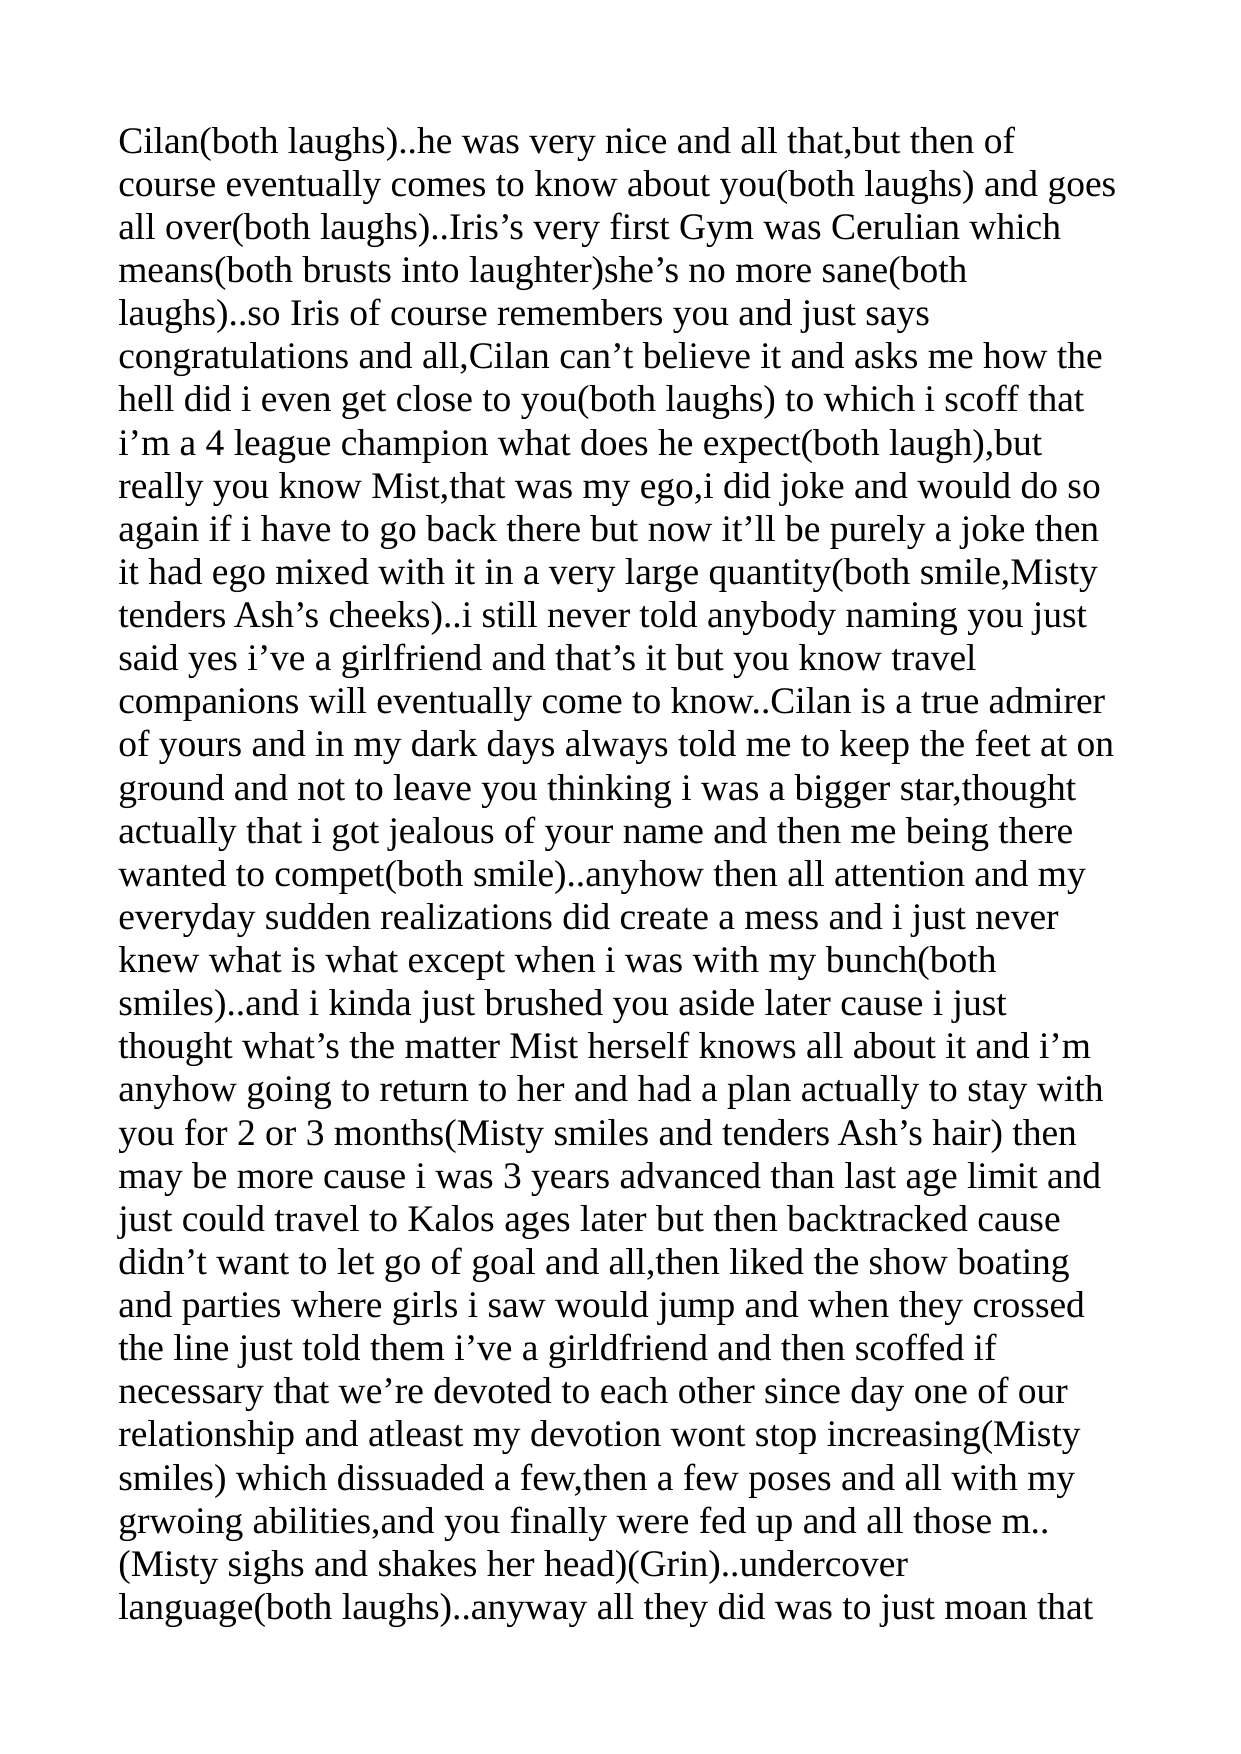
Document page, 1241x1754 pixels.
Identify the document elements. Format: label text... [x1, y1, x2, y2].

text Cilan(both laughs)..he was very nice and all that,but then of course eventually comes to know about you(both laughs) and goes all over(both laughs)..Iris’s very first Gym was Cerulian which means(both brusts into laughter)she’s no more sane(both laughs)..so Iris of course remembers you and just says congratulations and all,Cilan can’t believe it and asks me how the hell did i even get close to you(both laughs) to which i scoff that i’m a 4 league champion what does he expect(both laugh),but really you know Mist,that was my ego,i did joke and would do so again if i have to go back there but now it’ll be purely a joke then it had ego mixed with it in a very large quantity(both smile,Misty tenders Ash’s cheeks)..i still never told anybody naming you just said yes i’ve a girlfriend and that’s it but you know travel companions will eventually come to know..Cilan is a true admirer of yours and in my dark days always told me to keep the feet at on ground and not to leave you thinking i was a bigger star,thought actually that i got jealous of your name and then me being there wanted to compet(both smile)..anyhow then all attention and my everyday sudden realizations did create a mess and i just never knew what is what except when i was with my bunch(both smiles)..and i kinda just brushed you aside later cause i just thought what’s the matter Mist herself knows all about it and i’m anyhow going to return to her and had a plan actually to stay with you for 2 or 3 months(Misty smiles and tenders Ash’s hair) then may be more cause i was 3 years advanced than last age limit and just could travel to Kalos ages later but then backtracked cause didn’t want to let go of goal and all,then liked the show boating and parties where girls i saw would jump and when they crossed the line just told them i’ve a girldfriend and then scoffed if necessary that we’re devoted to each other since day one of our relationship and atleast my devotion wont stop increasing(Misty smiles) which dissuaded a few,then a few poses and all with my grwoing abilities,and you finally were fed up and all those m..(Misty sighs and shakes her head)(Grin)..undercover language(both laughs)..anyway all they did was to just moan that [118, 118, 1122, 1627]
